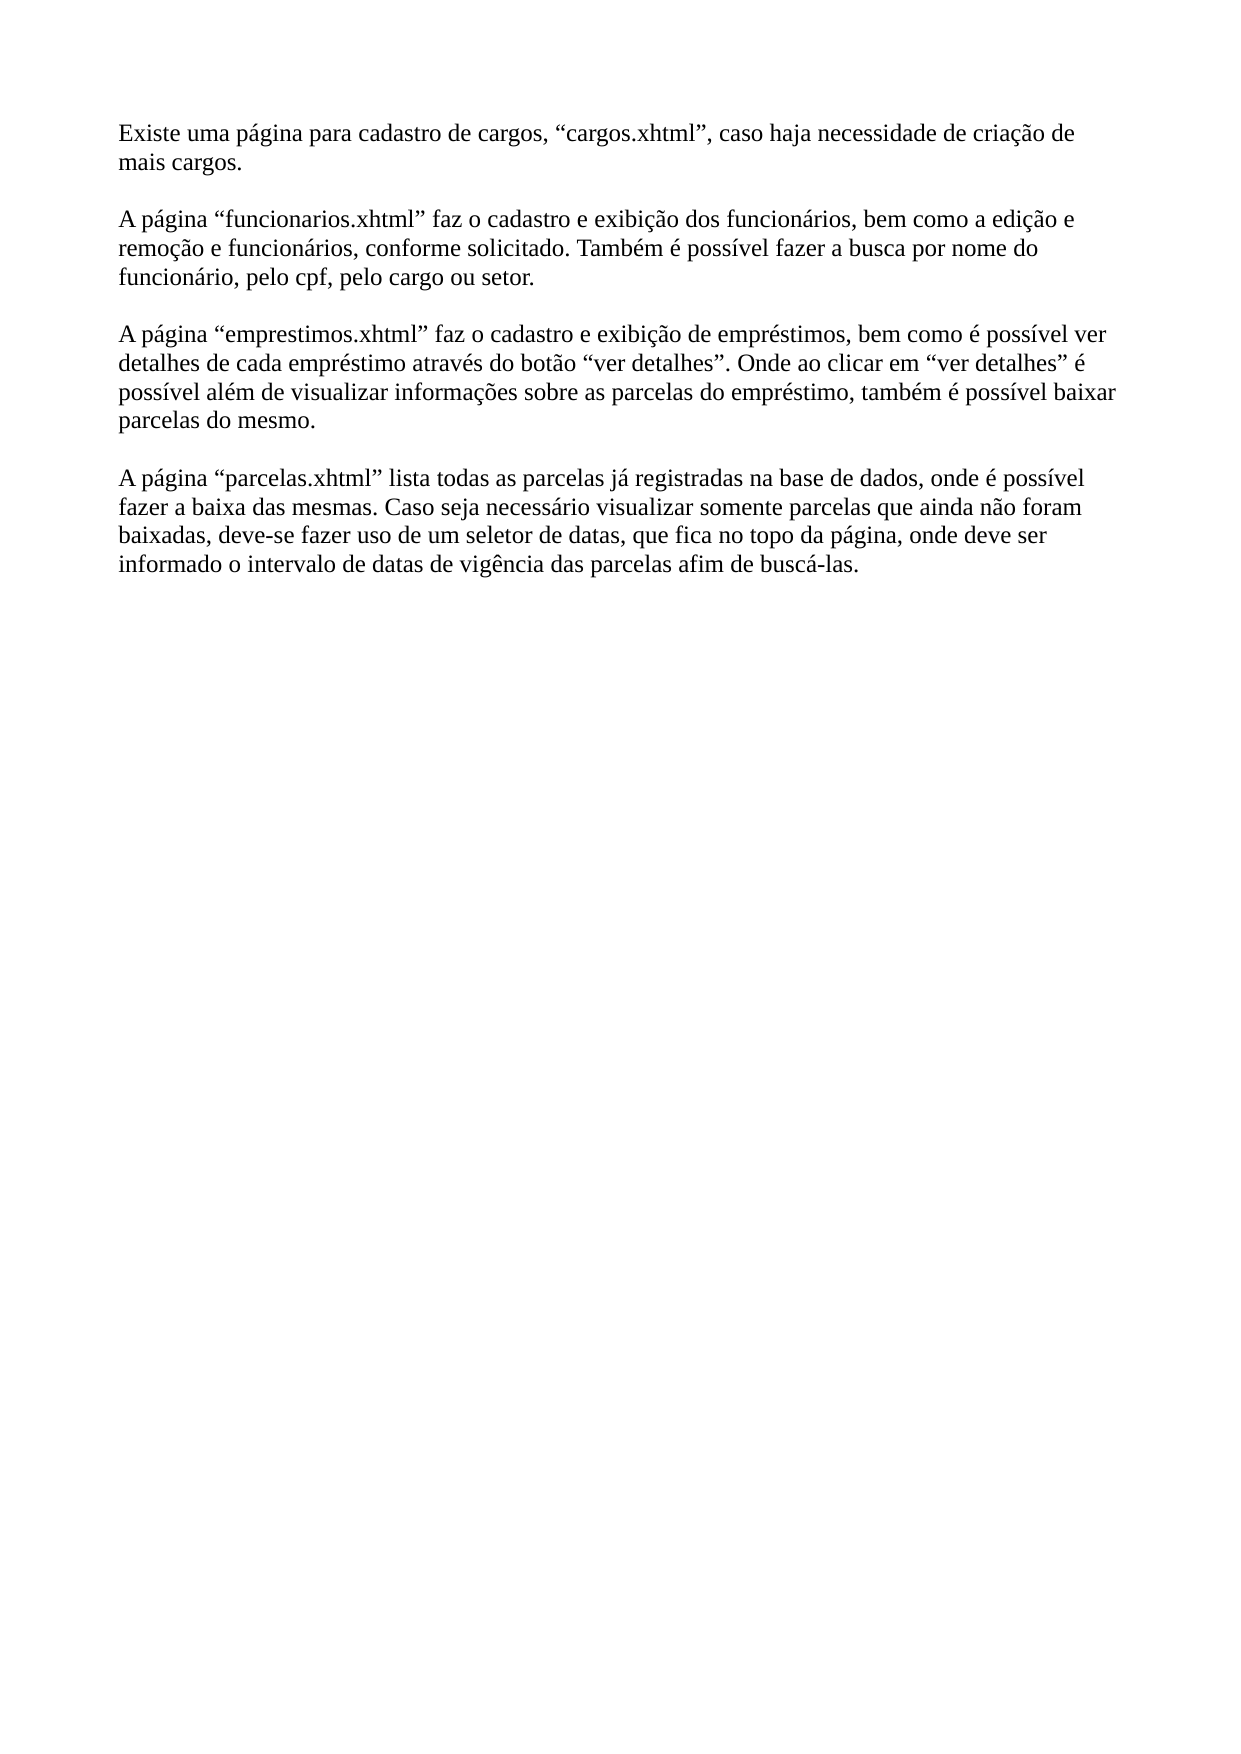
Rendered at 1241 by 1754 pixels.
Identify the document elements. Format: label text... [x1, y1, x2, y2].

text A página “emprestimos.xhtml” faz o cadastro e exibição de empréstimos, bem como é possível ver detalhes de cada empréstimo através do botão “ver detalhes”. Onde ao clicar em “ver detalhes” é possível além de visualizar informações sobre as parcelas do empréstimo, também é possível baixar parcelas do mesmo. [118, 319, 1122, 434]
text A página “parcelas.xhtml” lista todas as parcelas já registradas na base de dados, onde é possível fazer a baixa das mesmas. Caso seja necessário visualizar somente parcelas que ainda não foram baixadas, deve-se fazer uso de um seletor de datas, que fica no topo da página, onde deve ser informado o intervalo de datas de vigência das parcelas afim de buscá-las. [118, 463, 1122, 578]
text Existe uma página para cadastro de cargos, “cargos.xhtml”, caso haja necessidade de criação de mais cargos. [118, 118, 1122, 176]
text A página “funcionarios.xhtml” faz o cadastro e exibição dos funcionários, bem como a edição e remoção e funcionários, conforme solicitado. Também é possível fazer a busca por nome do funcionário, pelo cpf, pelo cargo ou setor. [118, 204, 1122, 291]
